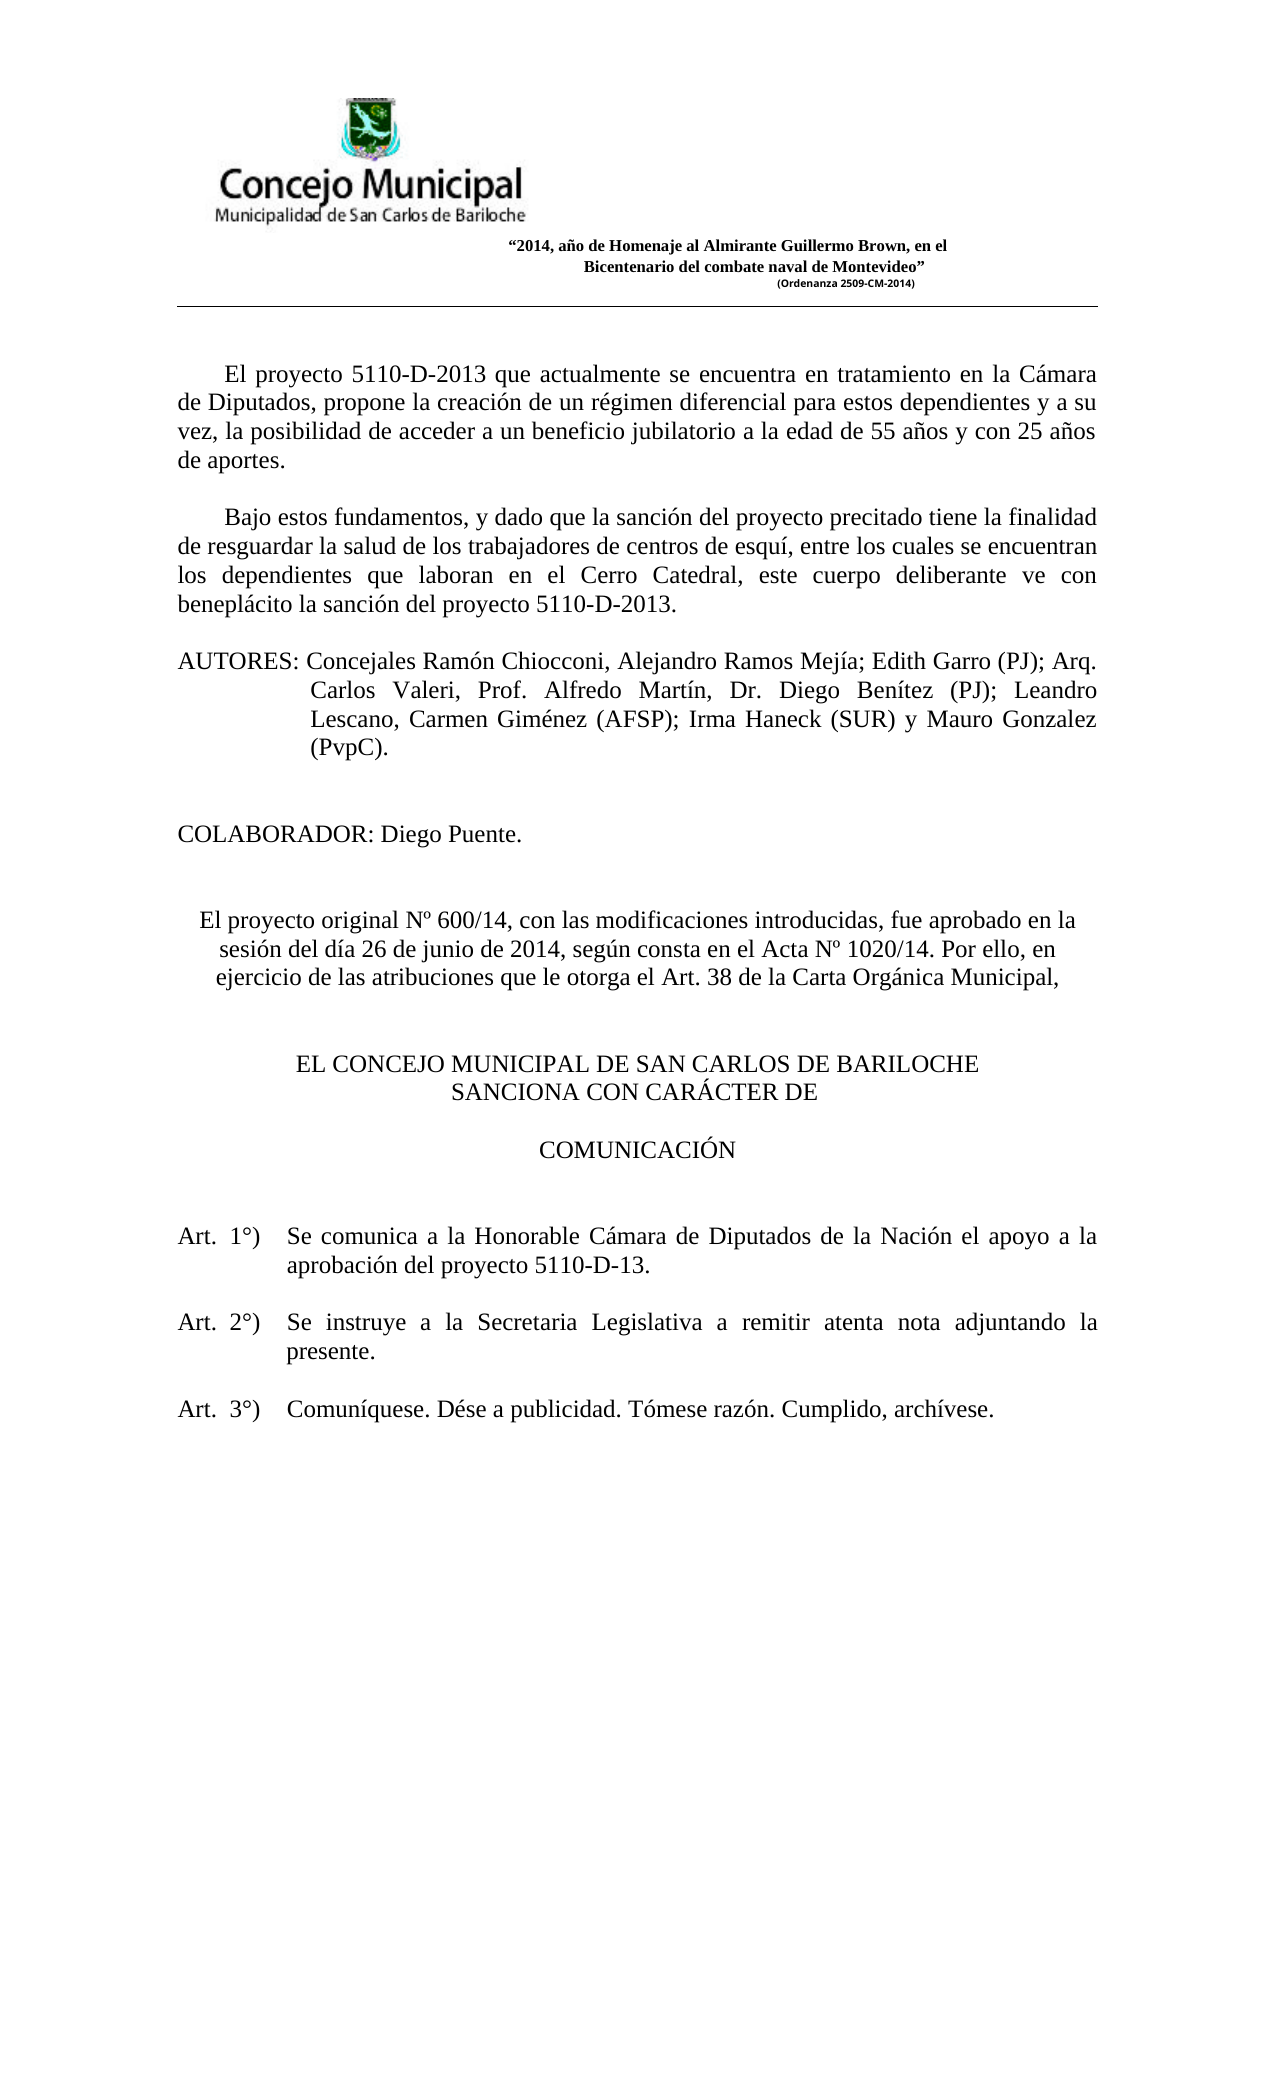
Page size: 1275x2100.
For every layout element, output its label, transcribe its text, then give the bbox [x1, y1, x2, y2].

text COLABORADOR: Diego Puente. [177, 819, 1098, 847]
text El proyecto 5110-D-2013 que actualmente se encuentra en tratamiento en la Cámara de Diputados, propone la creación de un régimen diferencial para estos dependientes y a su vez, la posibilidad de acceder a un beneficio jubilatorio a la edad de 55 años y con 25 años de aportes. [177, 359, 1098, 474]
picture [194, 98, 554, 234]
text AUTORES: Concejales Ramón Chiocconi, Alejandro Ramos Mejía; Edith Garro (PJ); Arq. Carlos Valeri, Prof. Alfredo Martín, Dr. Diego Benítez (PJ); Leandro Lescano, Carmen Giménez (AFSP); Irma Haneck (SUR) y Mauro Gonzalez (PvpC). [177, 646, 1098, 761]
table_cell Art. 2°) [170, 1308, 279, 1394]
table_cell Se instruye a la Secretaria Legislativa a remitir atenta nota adjuntando la presente. [279, 1308, 1105, 1394]
text EL CONCEJO MUNICIPAL DE SAN CARLOS DE BARILOCHE [177, 1049, 1098, 1077]
table_header Se comunica a la Honorable Cámara de Diputados de la Nación el apoyo a la aprobación del proyecto 5110-D-13. [279, 1221, 1105, 1307]
table_header Art. 1°) [170, 1221, 279, 1307]
text Bajo estos fundamentos, y dado que la sanción del proyecto precitado tiene la finalidad de resguardar la salud de los trabajadores de centros de esquí, entre los cuales se encuentran los dependientes que laboran en el Cerro Catedral, este cuerpo deliberante ve con beneplácito la sanción del proyecto 5110-D-2013. [177, 502, 1098, 617]
text SANCIONA CON CARÁCTER DE [177, 1077, 1098, 1106]
text El proyecto original Nº 600/14, con las modificaciones introducidas, fue aprobado en la sesión del día 26 de junio de 2014, según consta en el Acta Nº 1020/14. Por ello, en ejercicio de las atribuciones que le otorga el Art. 38 de la Carta Orgánica Municipal, [177, 905, 1098, 991]
table_cell Comuníquese. Dése a publicidad. Tómese razón. Cumplido, archívese. [279, 1394, 1105, 1422]
table_cell Art. 3°) [170, 1394, 279, 1422]
text COMUNICACIÓN [177, 1135, 1098, 1164]
